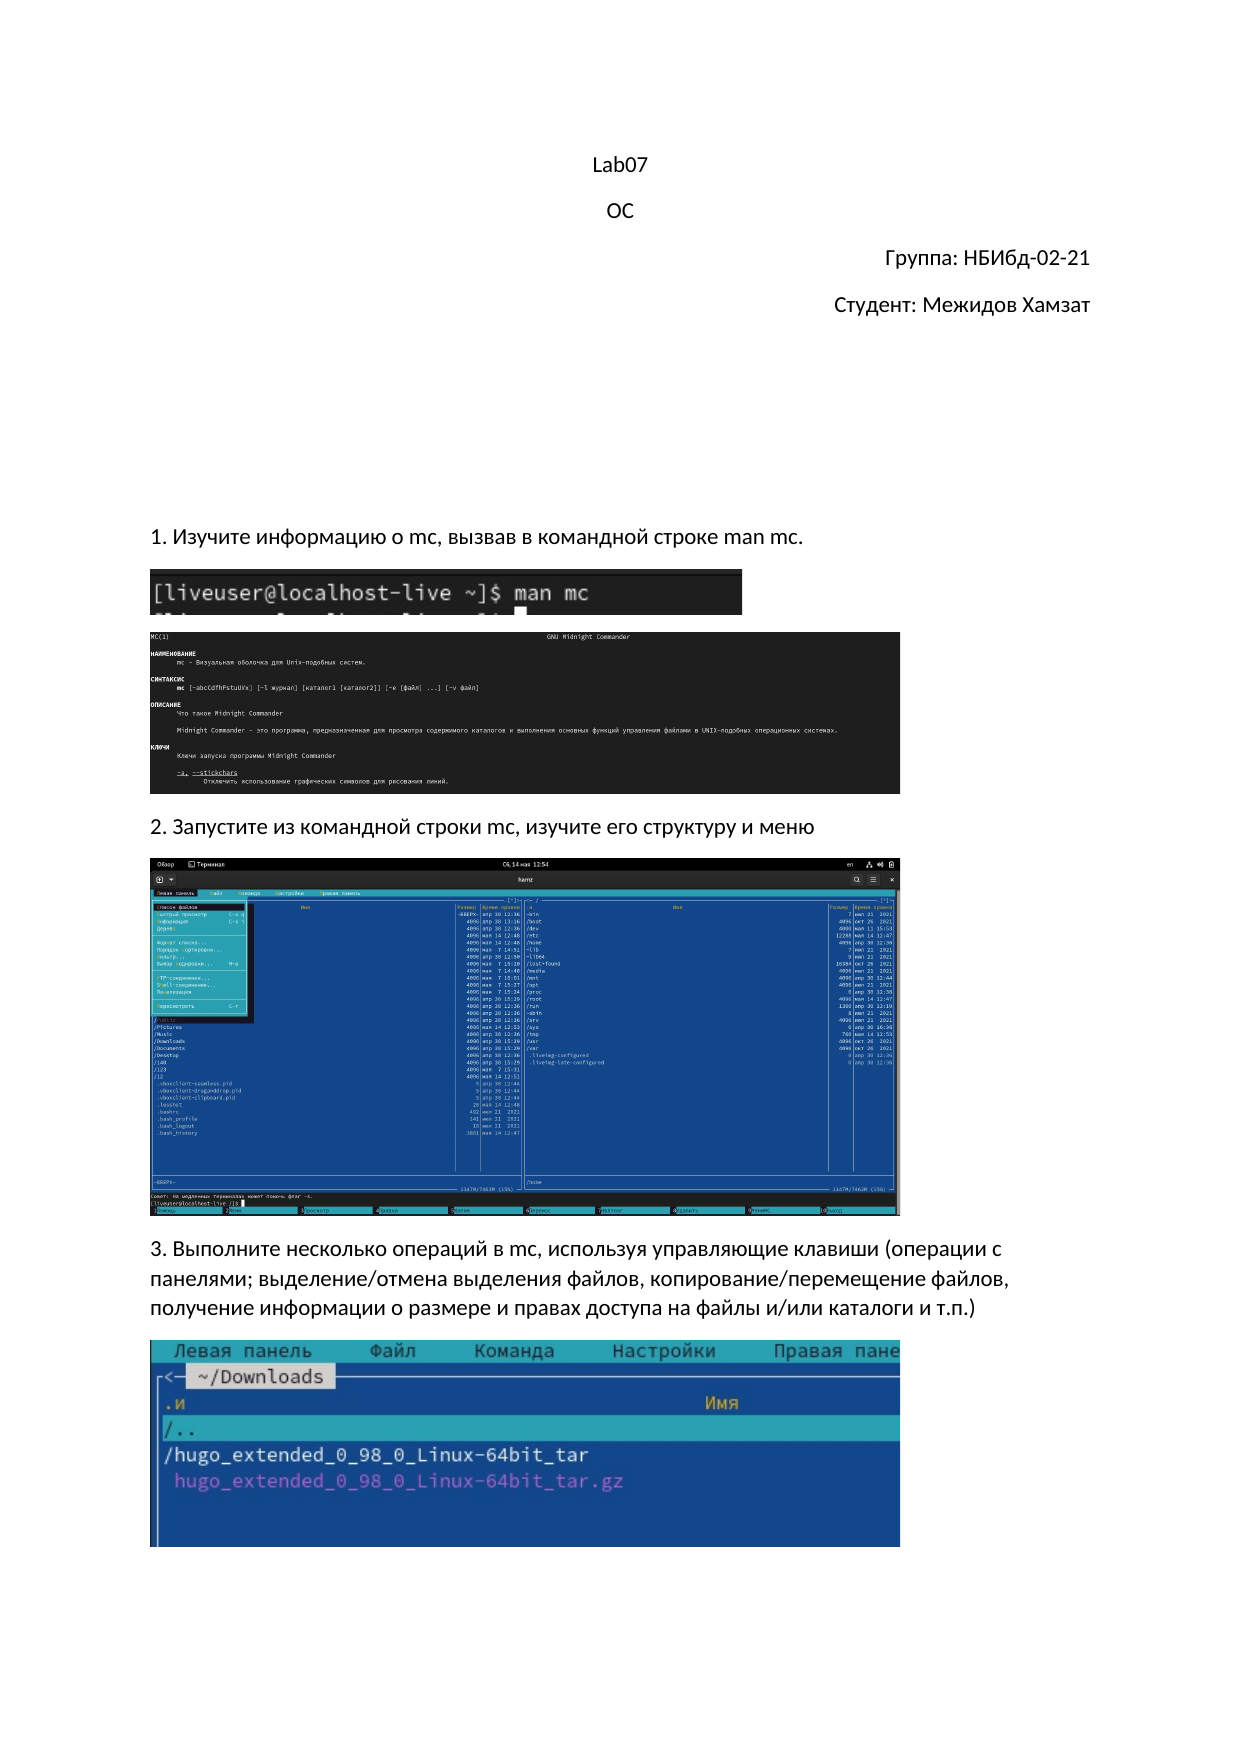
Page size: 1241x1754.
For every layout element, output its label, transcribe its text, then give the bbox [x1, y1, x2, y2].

text OC [150, 197, 1090, 224]
text Студент: Межидов Хамзат [150, 290, 1090, 318]
text 1. Изучите информацию о mc, вызвав в командной строке man mc. [150, 522, 1090, 551]
text Lab07 [150, 150, 1090, 178]
text 2. Запустите из командной строки mc, изучите его структуру и меню [150, 812, 1090, 840]
text 3. Выполните несколько операций в mc, используя управляющие клавиши (операции с панелями; выделение/отмена выделения файлов, копирование/перемещение файлов, получение информации о размере и правах доступа на файлы и/или каталоги и т.п.) [150, 1234, 1090, 1322]
text Группа: НБИбд-02-21 [150, 243, 1090, 271]
